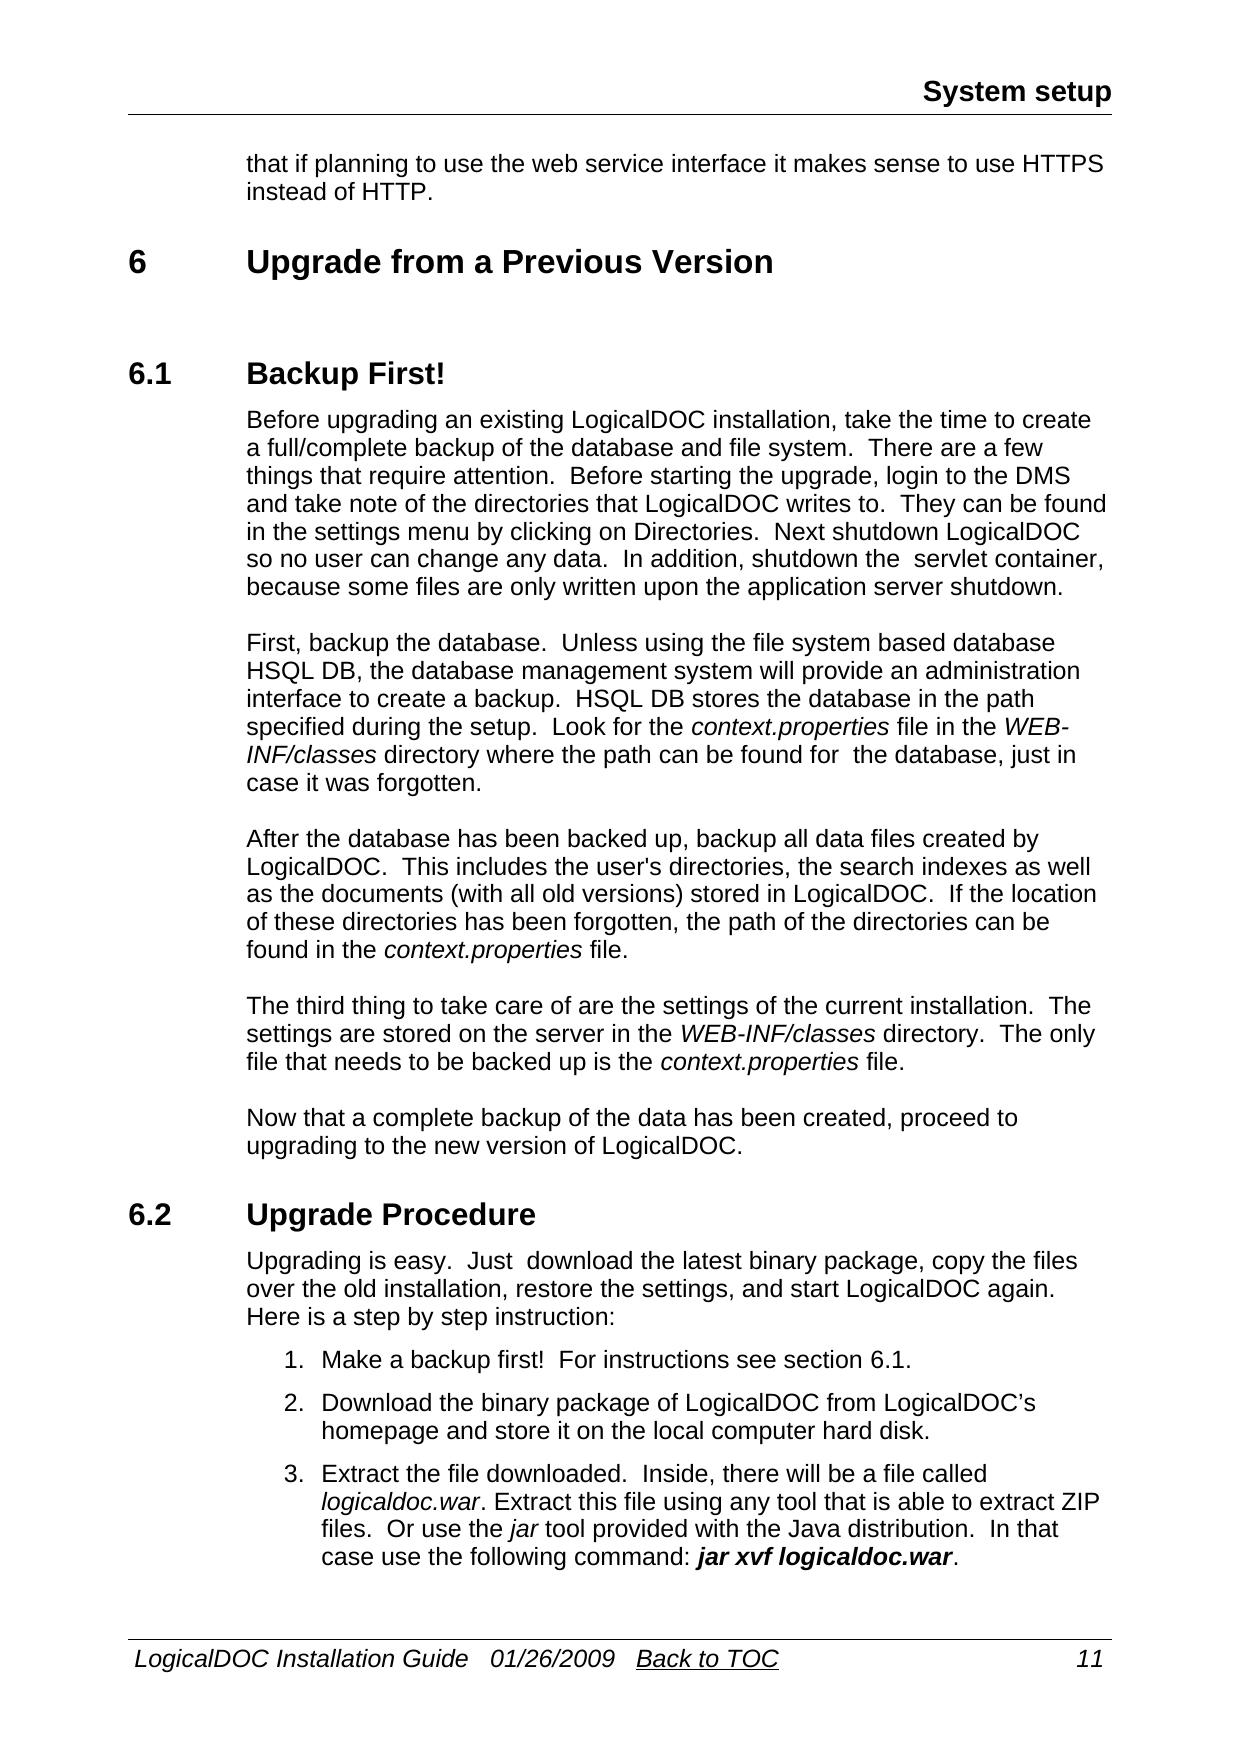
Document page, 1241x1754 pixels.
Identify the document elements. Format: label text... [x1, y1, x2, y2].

list Make a backup first! For instructions see section 6.1. [284, 1346, 1112, 1373]
list Download the binary package of LogicalDOC from LogicalDOC’s homepage and store it on the local computer hard disk. [284, 1388, 1112, 1444]
subtitle Backup First! [128, 356, 1112, 391]
text Before upgrading an existing LogicalDOC installation, take the time to create a full/complete backup of the database and file system. There are a few things that require attention. Before starting the upgrade, login to the DMS and take note of the directories that LogicalDOC writes to. They can be found in the settings menu by clicking on Directories. Next shutdown LogicalDOC so no user can change any data. In addition, shutdown the servlet container, because some files are only written upon the application server shutdown. [246, 406, 1112, 601]
text After the database has been backed up, backup all data files created by LogicalDOC. This includes the user's directories, the search indexes as well as the documents (with all old versions) stored in LogicalDOC. If the location of these directories has been forgotten, the path of the directories can be found in the context.properties file. [246, 824, 1112, 964]
text Upgrading is easy. Just download the latest binary package, copy the files over the old installation, restore the settings, and start LogicalDOC again. Here is a step by step instruction: [246, 1247, 1112, 1331]
text First, backup the database. Unless using the file system based database HSQL DB, the database management system will provide an administration interface to create a backup. HSQL DB stores the database in the path specified during the setup. Look for the context.properties file in the WEB-INF/classes directory where the path can be found for the database, just in case it was forgotten. [246, 629, 1112, 796]
text Now that a complete backup of the data has been created, proceed to upgrading to the new version of LogicalDOC. [246, 1103, 1112, 1159]
list Extract the file downloaded. Inside, there will be a file called logicaldoc.war. Extract this file using any tool that is able to extract ZIP files. Or use the jar tool provided with the Java distribution. In that case use the following command: jar xvf logicaldoc.war. [284, 1459, 1112, 1571]
text that if planning to use the web service interface it makes sense to use HTTPS instead of HTTP. [246, 150, 1112, 206]
subtitle Upgrade Procedure [128, 1197, 1112, 1232]
text The third thing to take care of are the settings of the current installation. The settings are stored on the server in the WEB-INF/classes directory. The only file that needs to be backed up is the context.properties file. [246, 992, 1112, 1076]
subtitle Upgrade from a Previous Version [128, 243, 1112, 281]
